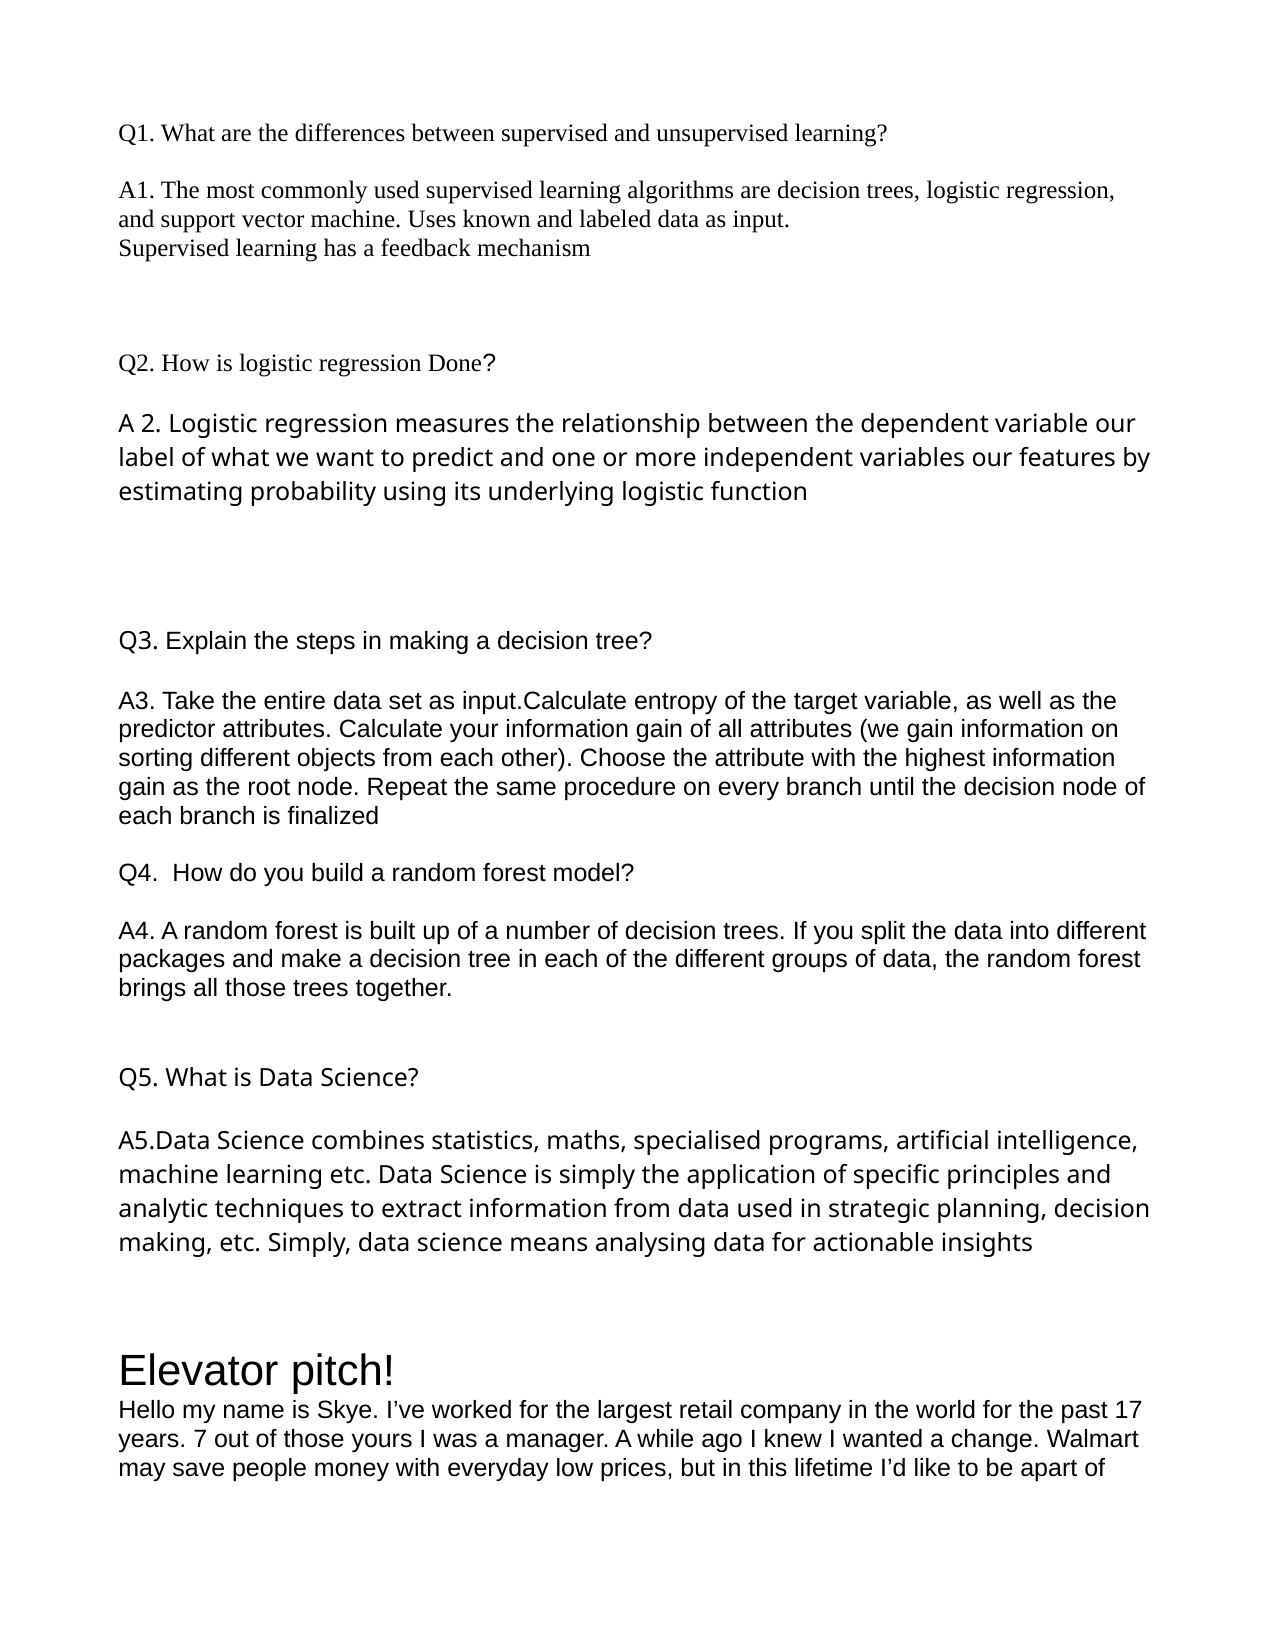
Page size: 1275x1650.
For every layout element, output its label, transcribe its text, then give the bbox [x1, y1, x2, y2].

text Q4. How do you build a random forest model? [118, 858, 1157, 887]
text Elevator pitch! [118, 1345, 1157, 1395]
text A 2. Logistic regression measures the relationship between the dependent variable our label of what we want to predict and one or more independent variables our features by estimating probability using its underlying logistic function [118, 406, 1157, 508]
text A3. Take the entire data set as input.Calculate entropy of the target variable, as well as the predictor attributes. Calculate your information gain of all attributes (we gain information on sorting different objects from each other). Choose the attribute with the highest information gain as the root node. Repeat the same procedure on every branch until the decision node of each branch is finalized [118, 686, 1157, 829]
text Q3. Explain the steps in making a decision tree? [118, 623, 1157, 657]
text A1. The most commonly used supervised learning algorithms are decision trees, logistic regression, and support vector machine. Uses known and labeled data as input. [118, 176, 1157, 233]
text Q5. What is Data Science? [118, 1059, 1157, 1093]
text Hello my name is Skye. I’ve worked for the largest retail company in the world for the past 17 years. 7 out of those yours I was a manager. A while ago I knew I wanted a change. Walmart may save people money with everyday low prices, but in this lifetime I’d like to be apart of [118, 1395, 1157, 1481]
text Q1. What are the differences between supervised and unsupervised learning? [118, 118, 1157, 147]
text A4. A random forest is built up of a number of decision trees. If you split the data into different packages and make a decision tree in each of the different groups of data, the random forest brings all those trees together. [118, 916, 1157, 1002]
text A5.Data Science combines statistics, maths, specialised programs, artificial intelligence, machine learning etc. Data Science is simply the application of specific principles and analytic techniques to extract information from data used in strategic planning, decision making, etc. Simply, data science means analysing data for actionable insights [118, 1122, 1157, 1258]
text Supervised learning has a feedback mechanism [118, 233, 1157, 262]
text Q2. How is logistic regression Done? [118, 348, 1157, 377]
